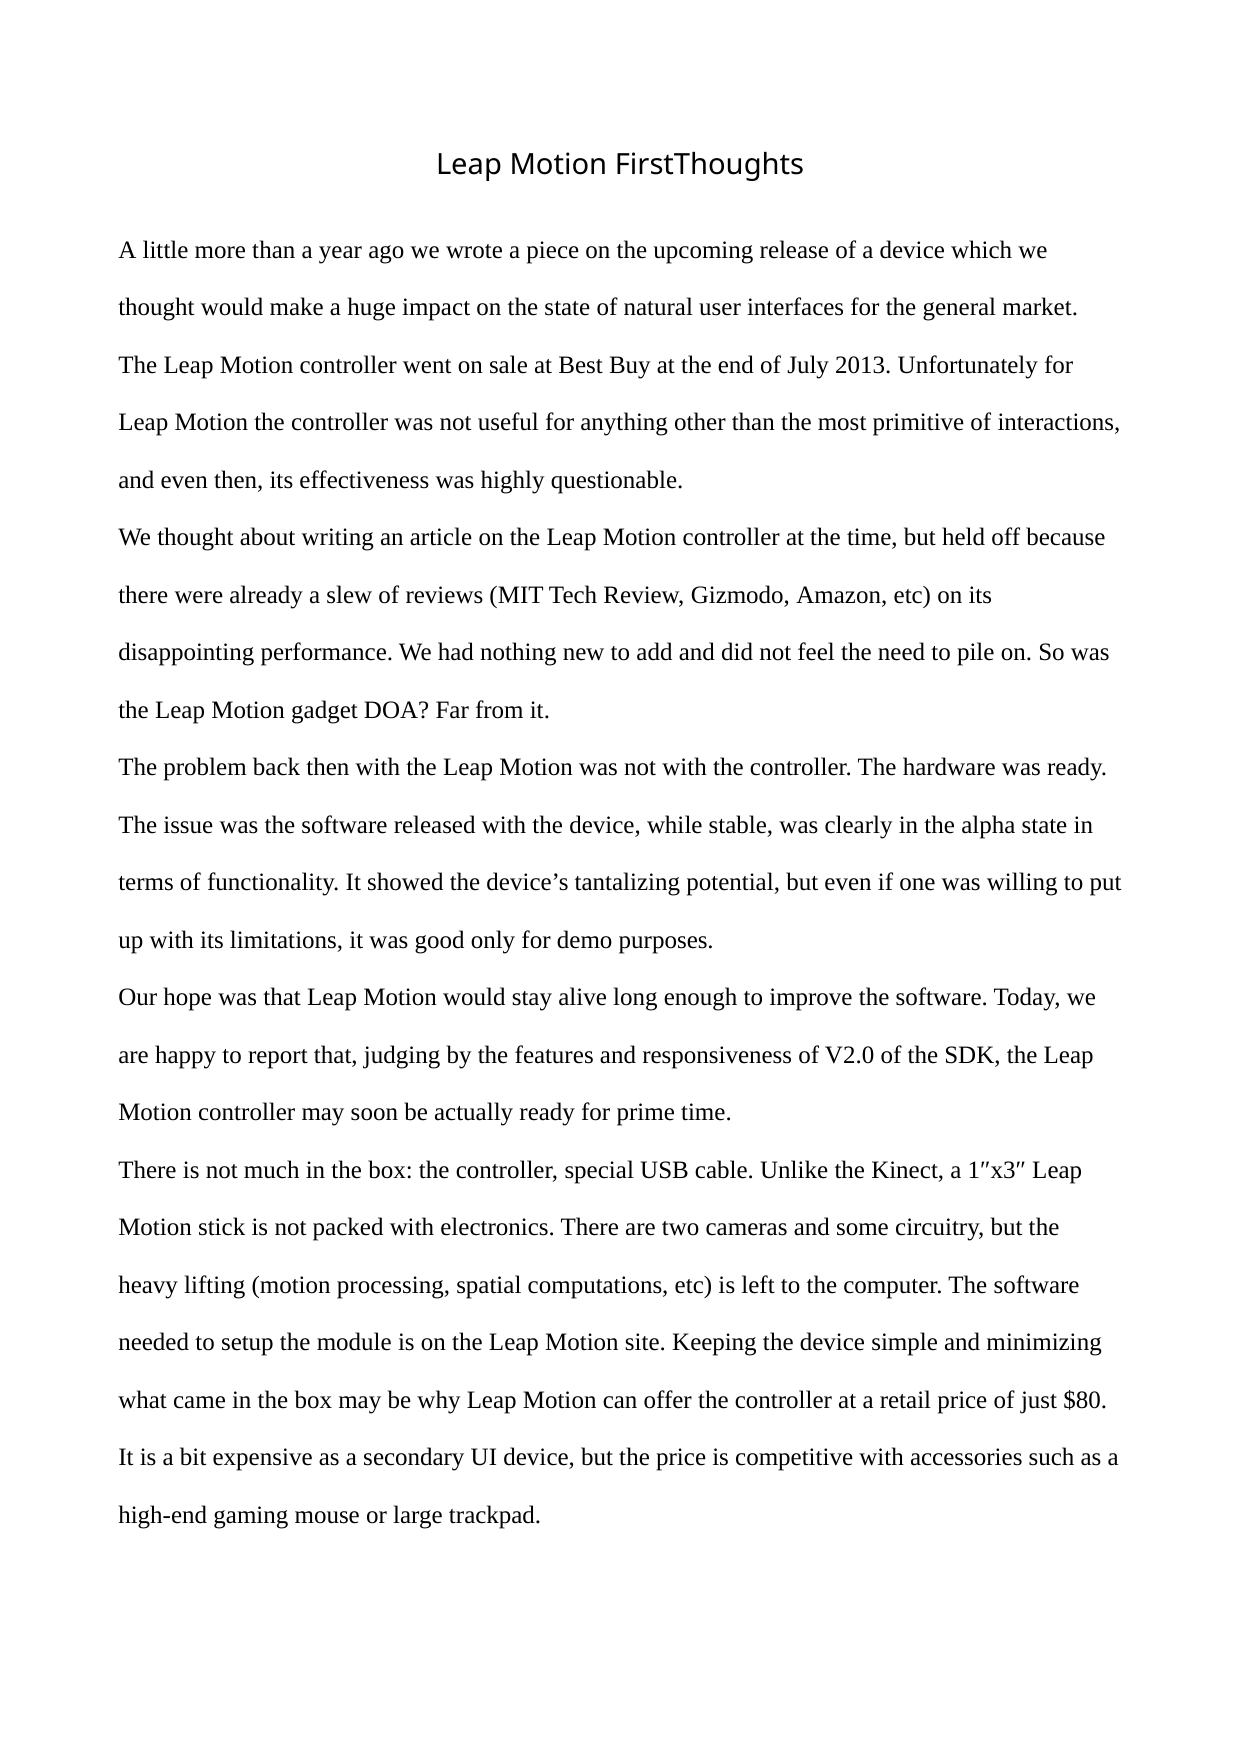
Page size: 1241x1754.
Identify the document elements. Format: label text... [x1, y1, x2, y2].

text A little more than a year ago we wrote a piece on the upcoming release of a device which we thought would make a huge impact on the state of natural user interfaces for the general market. The Leap Motion controller went on sale at Best Buy at the end of July 2013. Unfortunately for Leap Motion the controller was not useful for anything other than the most primitive of interactions, and even then, its effectiveness was highly questionable. [118, 235, 1122, 494]
subtitle Leap Motion FirstThoughts [118, 143, 1122, 183]
text Our hope was that Leap Motion would stay alive long enough to improve the software. Today, we are happy to report that, judging by the features and responsiveness of V2.0 of the SDK, the Leap Motion controller may soon be actually ready for prime time. [118, 982, 1122, 1126]
text There is not much in the box: the controller, special USB cable. Unlike the Kinect, a 1″x3″ Leap Motion stick is not packed with electronics. There are two cameras and some circuitry, but the heavy lifting (motion processing, spatial computations, etc) is left to the computer. The software needed to setup the module is on the Leap Motion site. Keeping the device simple and minimizing what came in the box may be why Leap Motion can offer the controller at a retail price of just $80. It is a bit expensive as a secondary UI device, but the price is competitive with accessories such as a high-end gaming mouse or large trackpad. [118, 1155, 1122, 1529]
text We thought about writing an article on the Leap Motion controller at the time, but held off because there were already a slew of reviews (MIT Tech Review, Gizmodo, Amazon, etc) on its disappointing performance. We had nothing new to add and did not feel the need to pile on. So was the Leap Motion gadget DOA? Far from it. [118, 522, 1122, 724]
text The problem back then with the Leap Motion was not with the controller. The hardware was ready. The issue was the software released with the device, while stable, was clearly in the alpha state in terms of functionality. It showed the device’s tantalizing potential, but even if one was willing to put up with its limitations, it was good only for demo purposes. [118, 752, 1122, 954]
